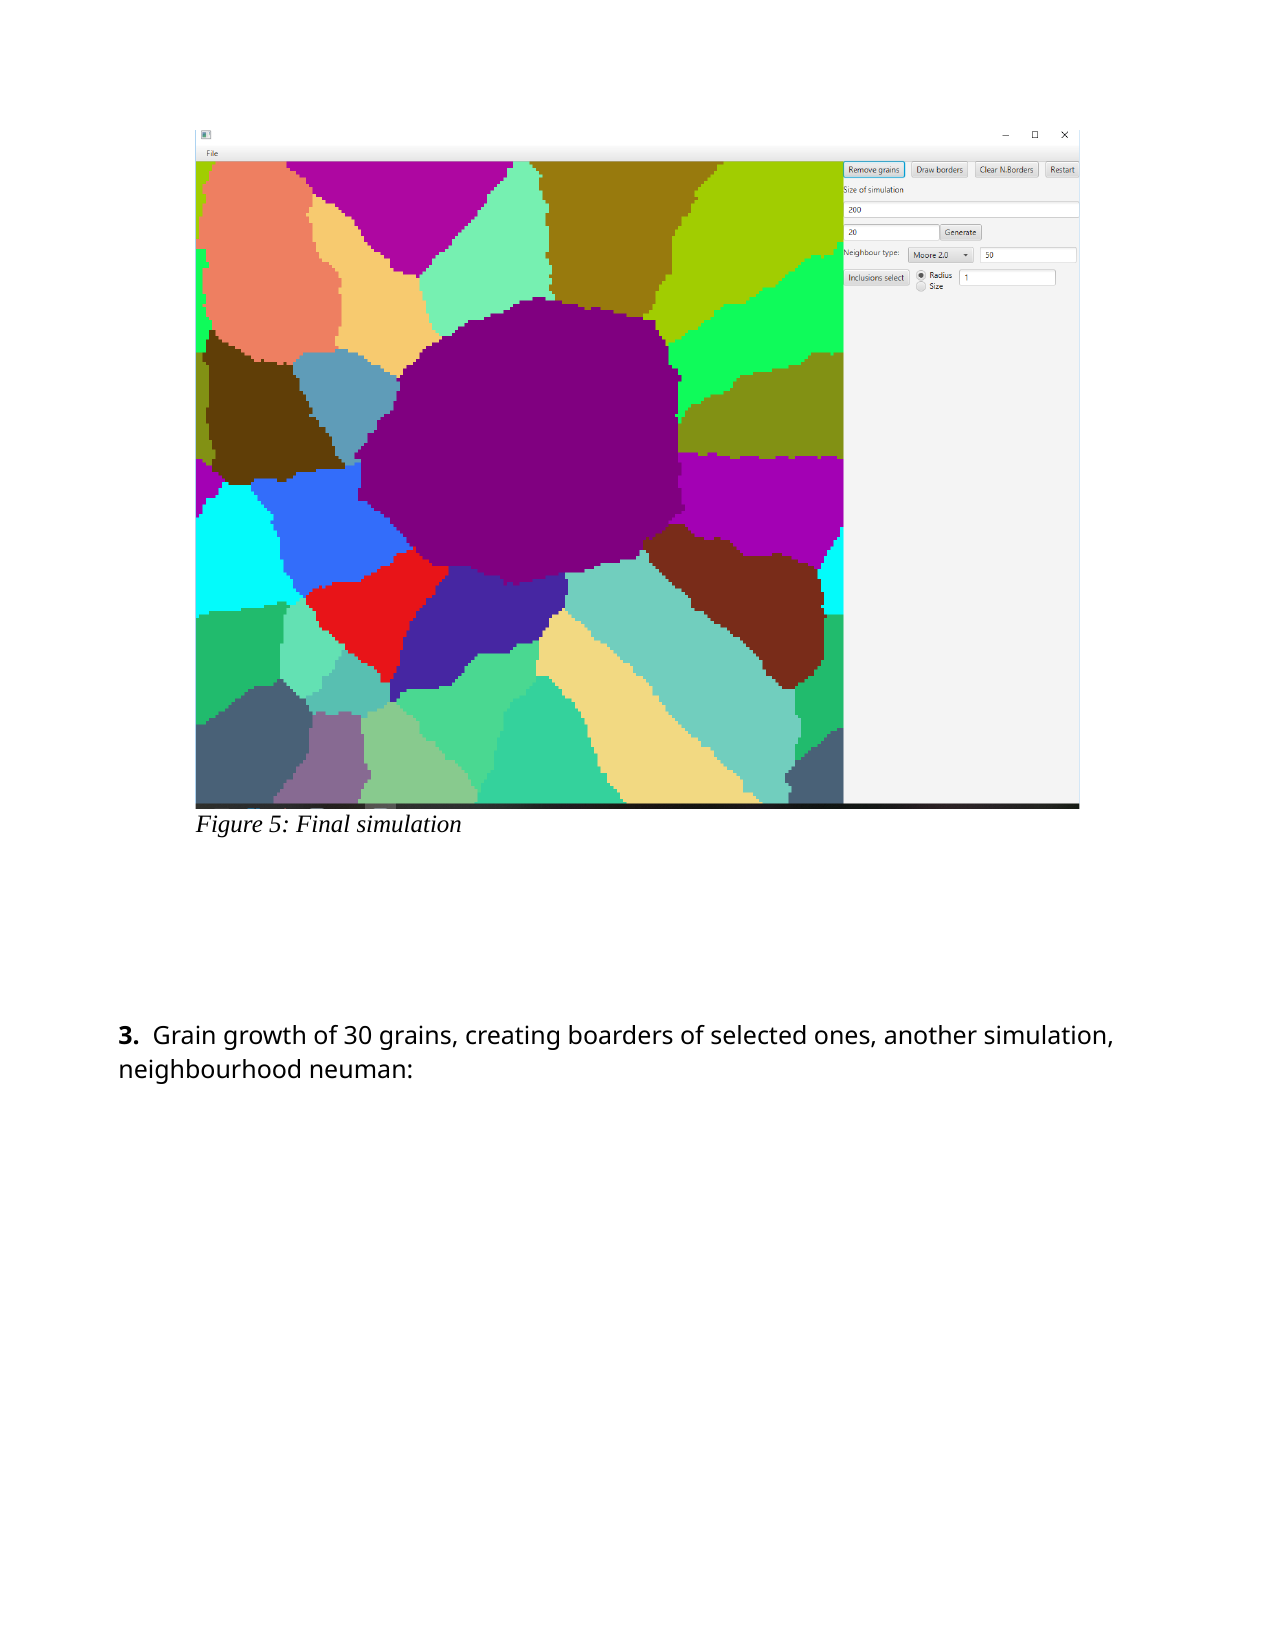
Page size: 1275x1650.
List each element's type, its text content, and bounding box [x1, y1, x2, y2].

text Figure 5: Final simulation [196, 809, 1079, 837]
text 3. Grain growth of 30 grains, creating boarders of selected ones, another simulation, neighbourhood neuman: [118, 1018, 1157, 1086]
picture [195, 130, 1080, 809]
